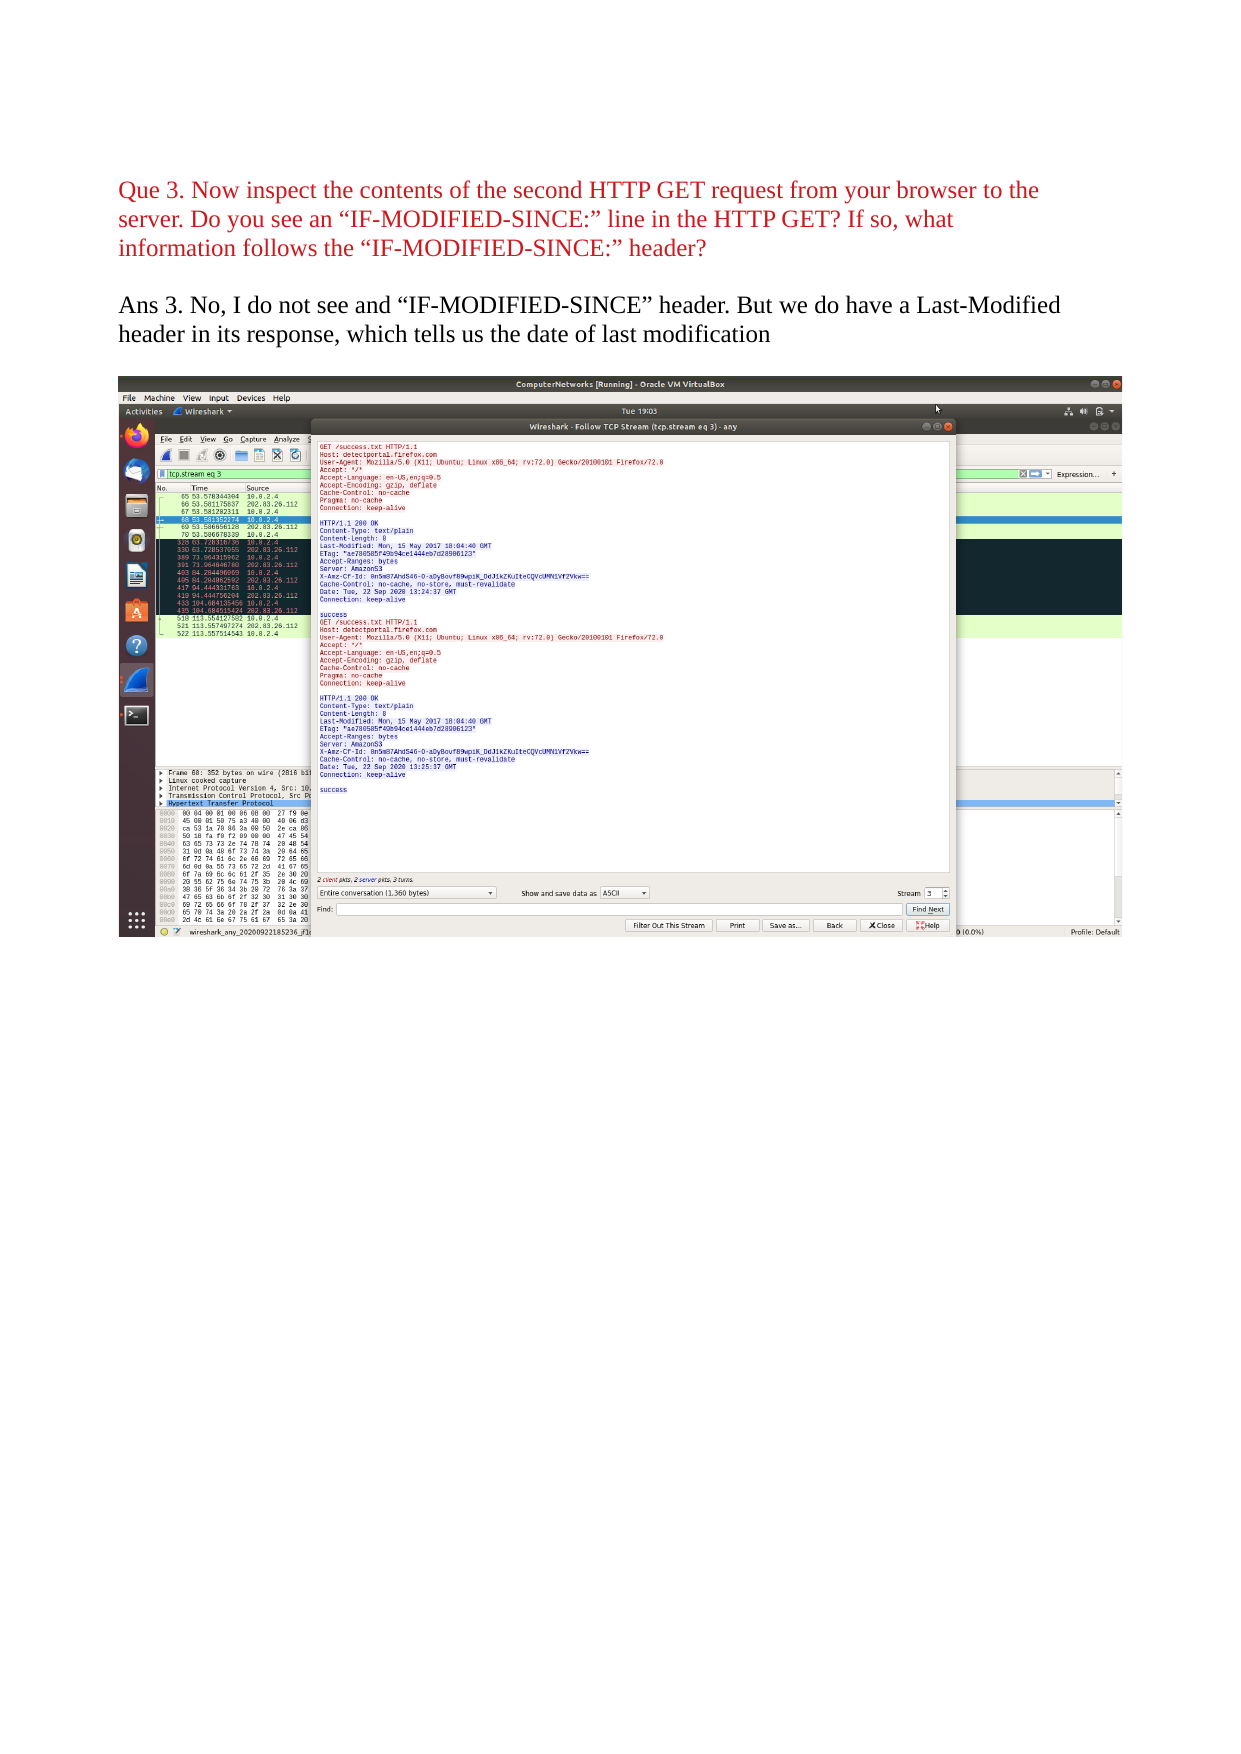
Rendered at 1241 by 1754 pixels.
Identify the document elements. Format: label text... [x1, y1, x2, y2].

text server. Do you see an “IF-MODIFIED-SINCE:” line in the HTTP GET? If so, what [118, 204, 1122, 233]
text Ans 3. No, I do not see and “IF-MODIFIED-SINCE” header. But we do have a Last-Modified header in its response, which tells us the date of last modification [118, 291, 1122, 348]
picture [118, 376, 1123, 937]
text information follows the “IF-MODIFIED-SINCE:” header? [118, 233, 1122, 262]
text Que 3. Now inspect the contents of the second HTTP GET request from your browser to the [118, 176, 1122, 204]
